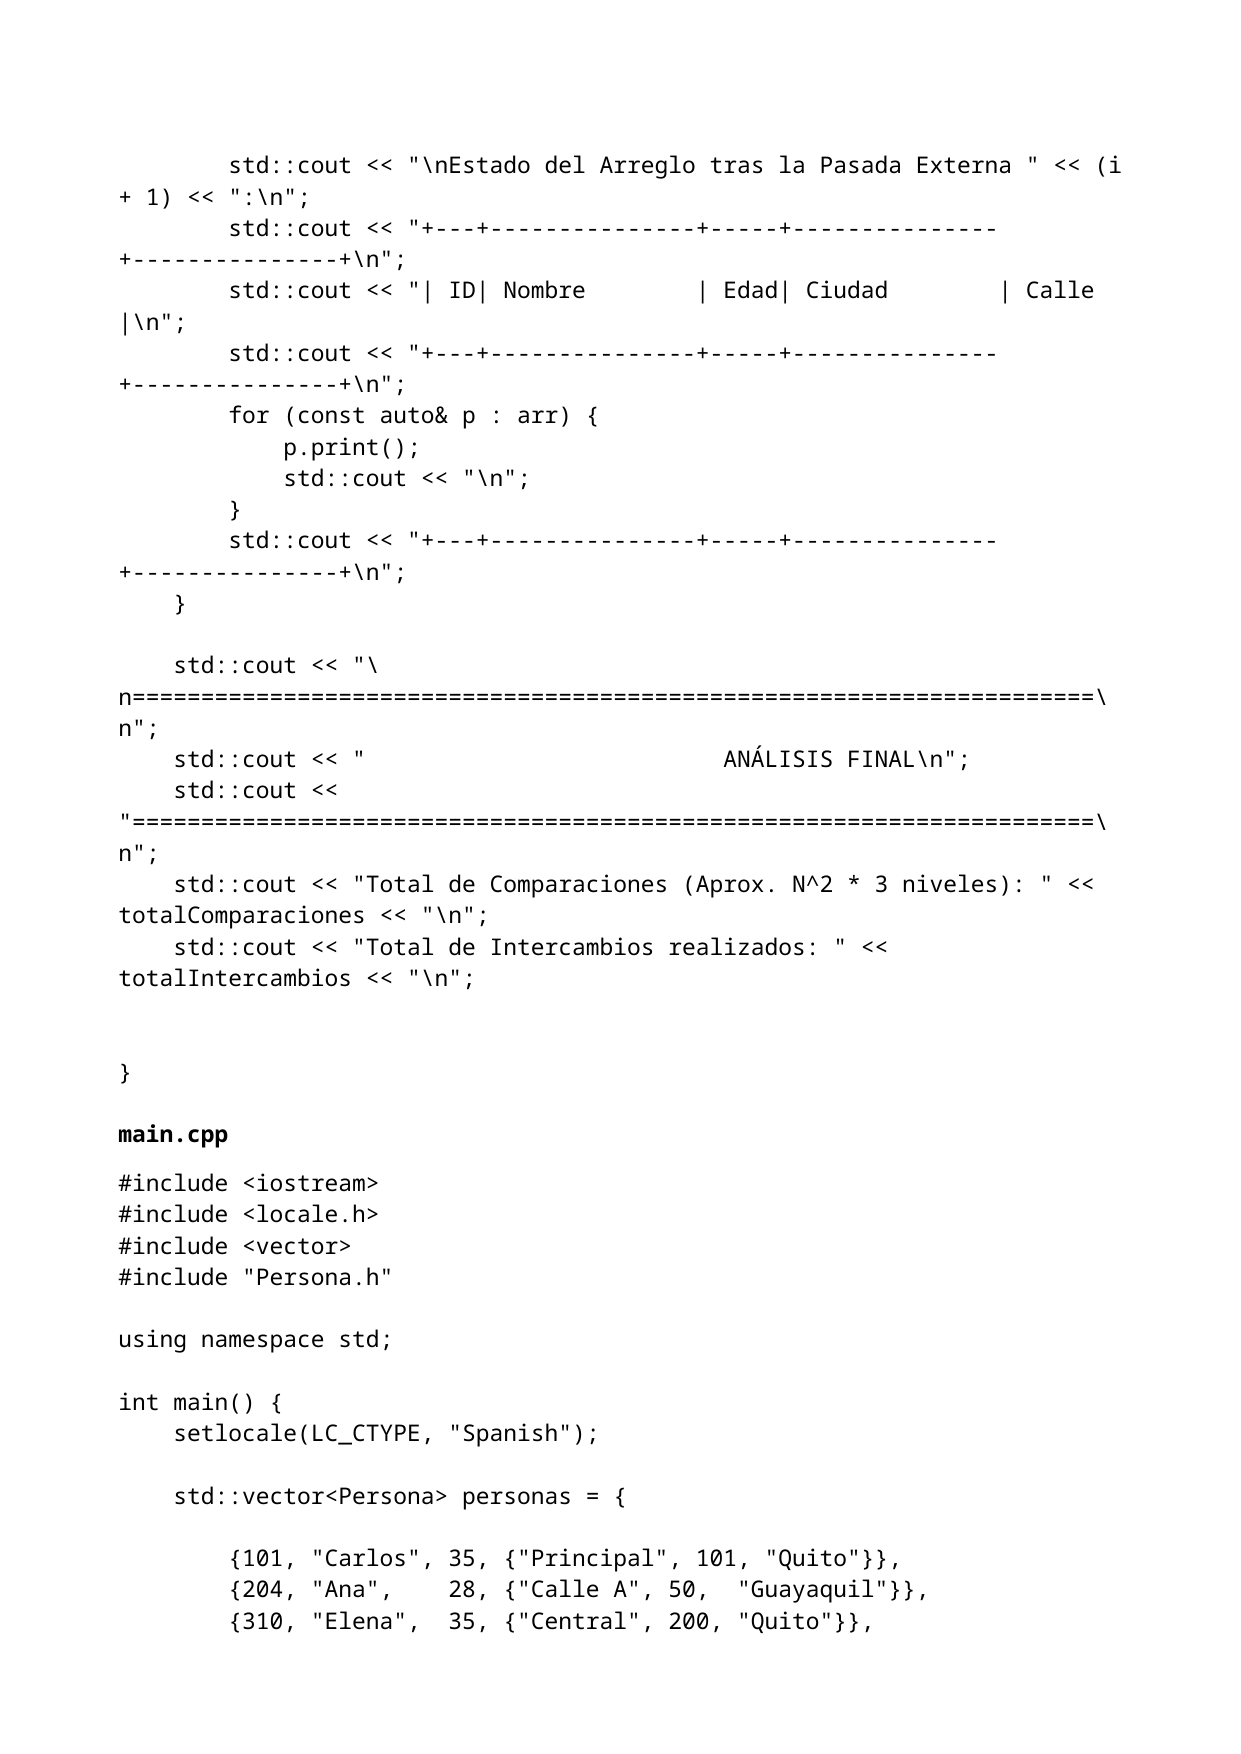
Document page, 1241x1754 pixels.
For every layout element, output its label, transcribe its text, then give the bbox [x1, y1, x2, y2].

text using namespace std; [118, 1323, 1122, 1354]
text #include <iostream> [118, 1167, 1122, 1198]
text } [118, 587, 1122, 618]
text std::cout << "+---+---------------+-----+---------------+---------------+\n"; [118, 212, 1122, 274]
text std::cout << "Total de Comparaciones (Aprox. N^2 * 3 niveles): " << totalComparaciones << "\n"; [118, 868, 1122, 931]
text {101, "Carlos", 35, {"Principal", 101, "Quito"}}, [118, 1542, 1122, 1573]
text } [118, 1056, 1122, 1087]
text std::cout << " ANÁLISIS FINAL\n"; [118, 743, 1122, 774]
text std::cout << "\nEstado del Arreglo tras la Pasada Externa " << (i + 1) << ":\n"; [118, 149, 1122, 212]
text std::cout << "| ID| Nombre | Edad| Ciudad | Calle |\n"; [118, 274, 1122, 337]
text std::cout << "+---+---------------+-----+---------------+---------------+\n"; [118, 337, 1122, 399]
text std::vector<Persona> personas = { [118, 1479, 1122, 1511]
text std::cout << "======================================================================\n"; [118, 774, 1122, 868]
text std::cout << "+---+---------------+-----+---------------+---------------+\n"; [118, 524, 1122, 587]
text setlocale(LC_CTYPE, "Spanish"); [118, 1417, 1122, 1448]
text std::cout << "\n"; [118, 462, 1122, 493]
text #include <locale.h> [118, 1198, 1122, 1229]
text #include "Persona.h" [118, 1261, 1122, 1292]
text for (const auto& p : arr) { [118, 399, 1122, 431]
text std::cout << "\n======================================================================\n"; [118, 649, 1122, 743]
text {310, "Elena", 35, {"Central", 200, "Quito"}}, [118, 1604, 1122, 1636]
text std::cout << "Total de Intercambios realizados: " << totalIntercambios << "\n"; [118, 931, 1122, 993]
text main.cpp [118, 1118, 1122, 1149]
text } [118, 493, 1122, 524]
text #include <vector> [118, 1229, 1122, 1261]
text int main() { [118, 1386, 1122, 1417]
text {204, "Ana", 28, {"Calle A", 50, "Guayaquil"}}, [118, 1573, 1122, 1604]
text p.print(); [118, 431, 1122, 462]
